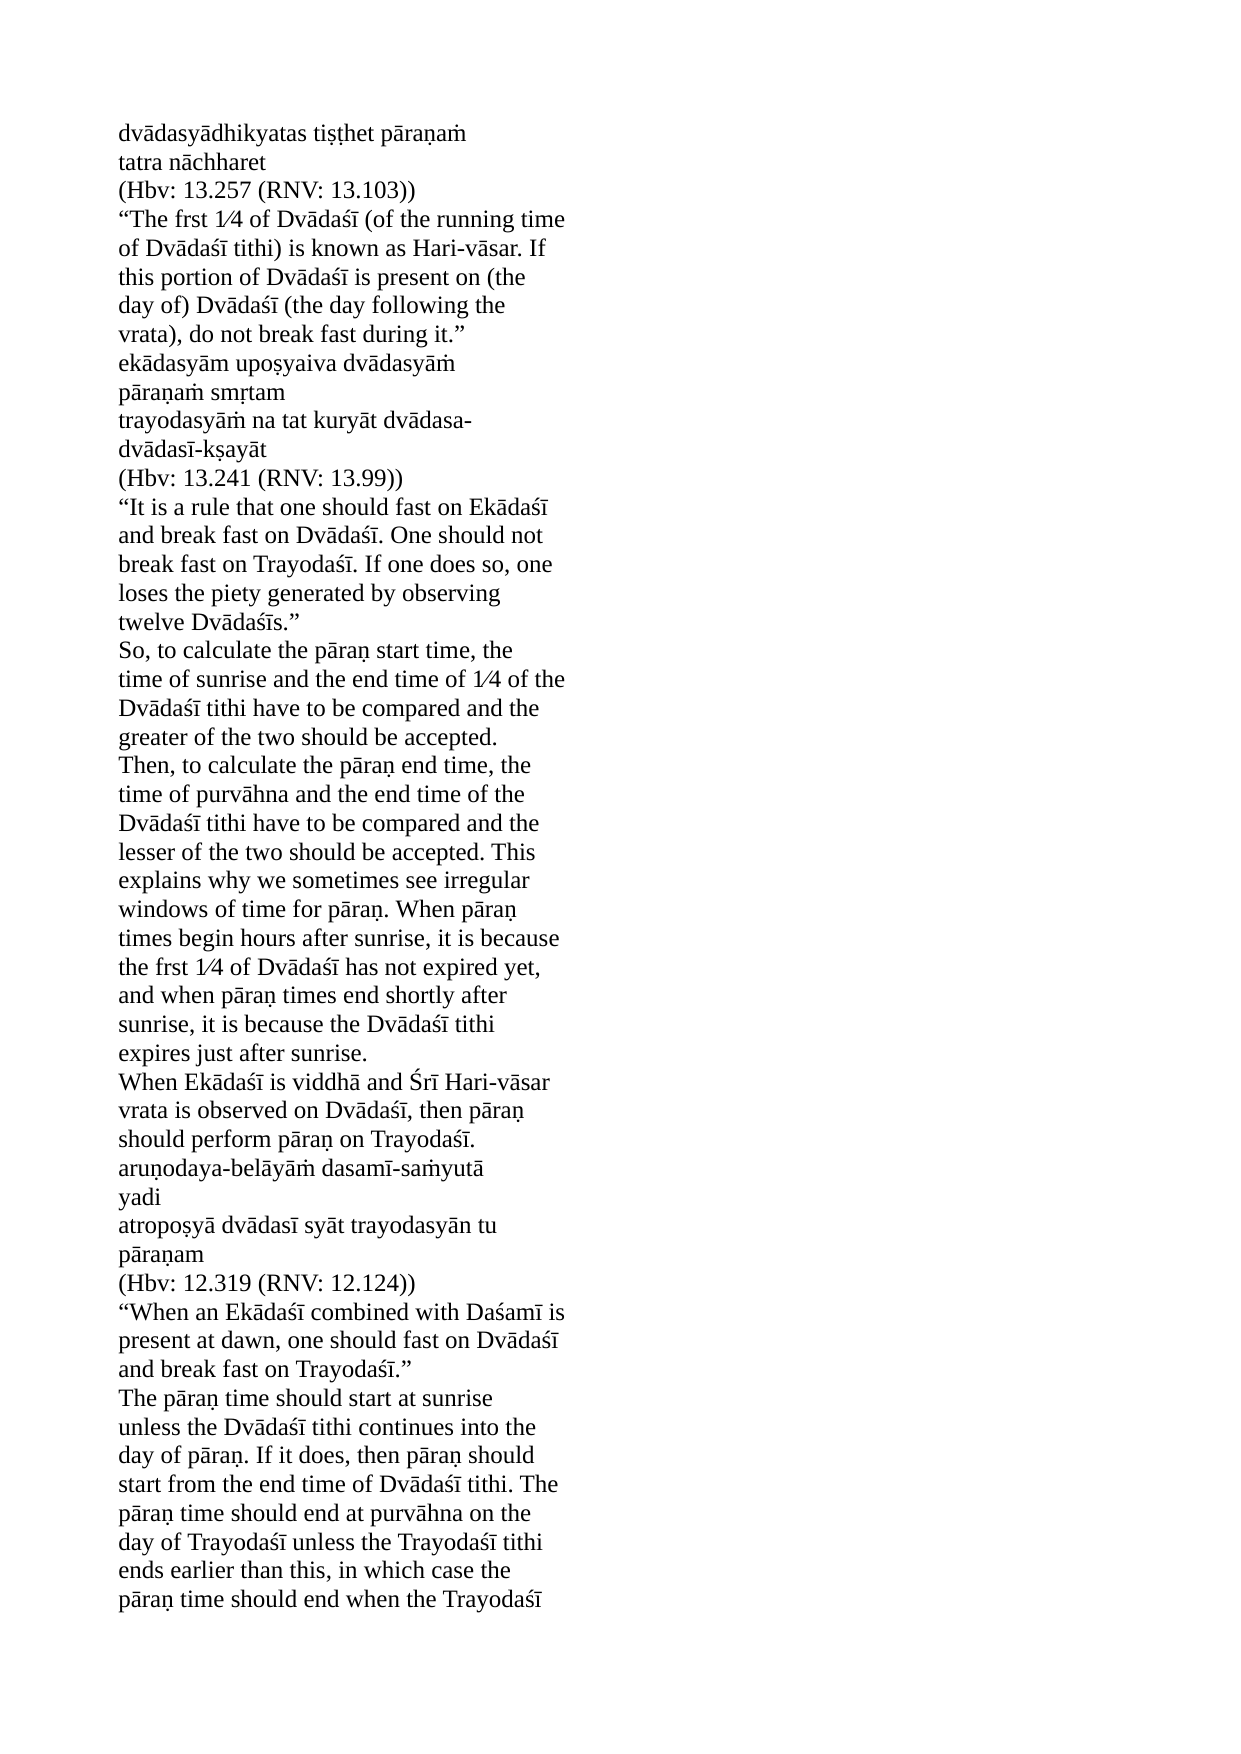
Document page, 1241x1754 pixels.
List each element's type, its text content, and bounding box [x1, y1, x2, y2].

text Dvādaśī tithi have to be compared and the [118, 693, 1122, 722]
text day of Trayodaśī unless the Trayodaśī tithi [118, 1527, 1122, 1556]
text the frst 1⁄4 of Dvādaśī has not expired yet, [118, 952, 1122, 981]
text trayodasyāṁ na tat kuryāt dvādasa- [118, 406, 1122, 434]
text ends earlier than this, in which case the [118, 1556, 1122, 1584]
text When Ekādaśī is viddhā and Śrī Hari-vāsar [118, 1067, 1122, 1096]
text ekādasyām upoṣyaiva dvādasyāṁ [118, 348, 1122, 377]
text windows of time for pāraṇ. When pāraṇ [118, 894, 1122, 923]
text break fast on Trayodaśī. If one does so, one [118, 549, 1122, 578]
text pāraṇ time should end when the Trayodaśī [118, 1584, 1122, 1613]
text unless the Dvādaśī tithi continues into the [118, 1412, 1122, 1441]
text pāraṇaṁ smṛtam [118, 377, 1122, 406]
text So, to calculate the pāraṇ start time, the [118, 636, 1122, 664]
text and break fast on Dvādaśī. One should not [118, 521, 1122, 549]
text (Hbv: 13.241 (RNV: 13.99)) [118, 463, 1122, 492]
text Then, to calculate the pāraṇ end time, the [118, 751, 1122, 779]
text vrata), do not break fast during it.” [118, 319, 1122, 348]
text (Hbv: 13.257 (RNV: 13.103)) [118, 176, 1122, 204]
text pāraṇam [118, 1239, 1122, 1268]
text day of) Dvādaśī (the day following the [118, 291, 1122, 319]
text “It is a rule that one should fast on Ekādaśī [118, 492, 1122, 521]
text lesser of the two should be accepted. This [118, 837, 1122, 866]
text dvādasyādhikyatas tiṣṭhet pāraṇaṁ [118, 118, 1122, 147]
text atropoṣyā dvādasī syāt trayodasyān tu [118, 1211, 1122, 1239]
text explains why we sometimes see irregular [118, 866, 1122, 894]
text day of pāraṇ. If it does, then pāraṇ should [118, 1441, 1122, 1469]
text time of sunrise and the end time of 1⁄4 of the [118, 664, 1122, 693]
text “The frst 1⁄4 of Dvādaśī (of the running time [118, 204, 1122, 233]
text of Dvādaśī tithi) is known as Hari-vāsar. If [118, 233, 1122, 262]
text loses the piety generated by observing [118, 578, 1122, 607]
text time of purvāhna and the end time of the [118, 779, 1122, 808]
text Dvādaśī tithi have to be compared and the [118, 808, 1122, 837]
text times begin hours after sunrise, it is because [118, 923, 1122, 952]
text vrata is observed on Dvādaśī, then pāraṇ [118, 1096, 1122, 1124]
text dvādasī-kṣayāt [118, 434, 1122, 463]
text and when pāraṇ times end shortly after [118, 981, 1122, 1009]
text twelve Dvādaśīs.” [118, 607, 1122, 636]
text tatra nāchharet [118, 147, 1122, 176]
text this portion of Dvādaśī is present on (the [118, 262, 1122, 291]
text “When an Ekādaśī combined with Daśamī is [118, 1297, 1122, 1326]
text expires just after sunrise. [118, 1038, 1122, 1067]
text aruṇodaya-belāyāṁ dasamī-saṁyutā [118, 1153, 1122, 1182]
text pāraṇ time should end at purvāhna on the [118, 1498, 1122, 1527]
text present at dawn, one should fast on Dvādaśī [118, 1326, 1122, 1354]
text sunrise, it is because the Dvādaśī tithi [118, 1009, 1122, 1038]
text and break fast on Trayodaśī.” [118, 1354, 1122, 1383]
text greater of the two should be accepted. [118, 722, 1122, 751]
text yadi [118, 1182, 1122, 1211]
text (Hbv: 12.319 (RNV: 12.124)) [118, 1268, 1122, 1297]
text should perform pāraṇ on Trayodaśī. [118, 1124, 1122, 1153]
text start from the end time of Dvādaśī tithi. The [118, 1469, 1122, 1498]
text The pāraṇ time should start at sunrise [118, 1383, 1122, 1412]
